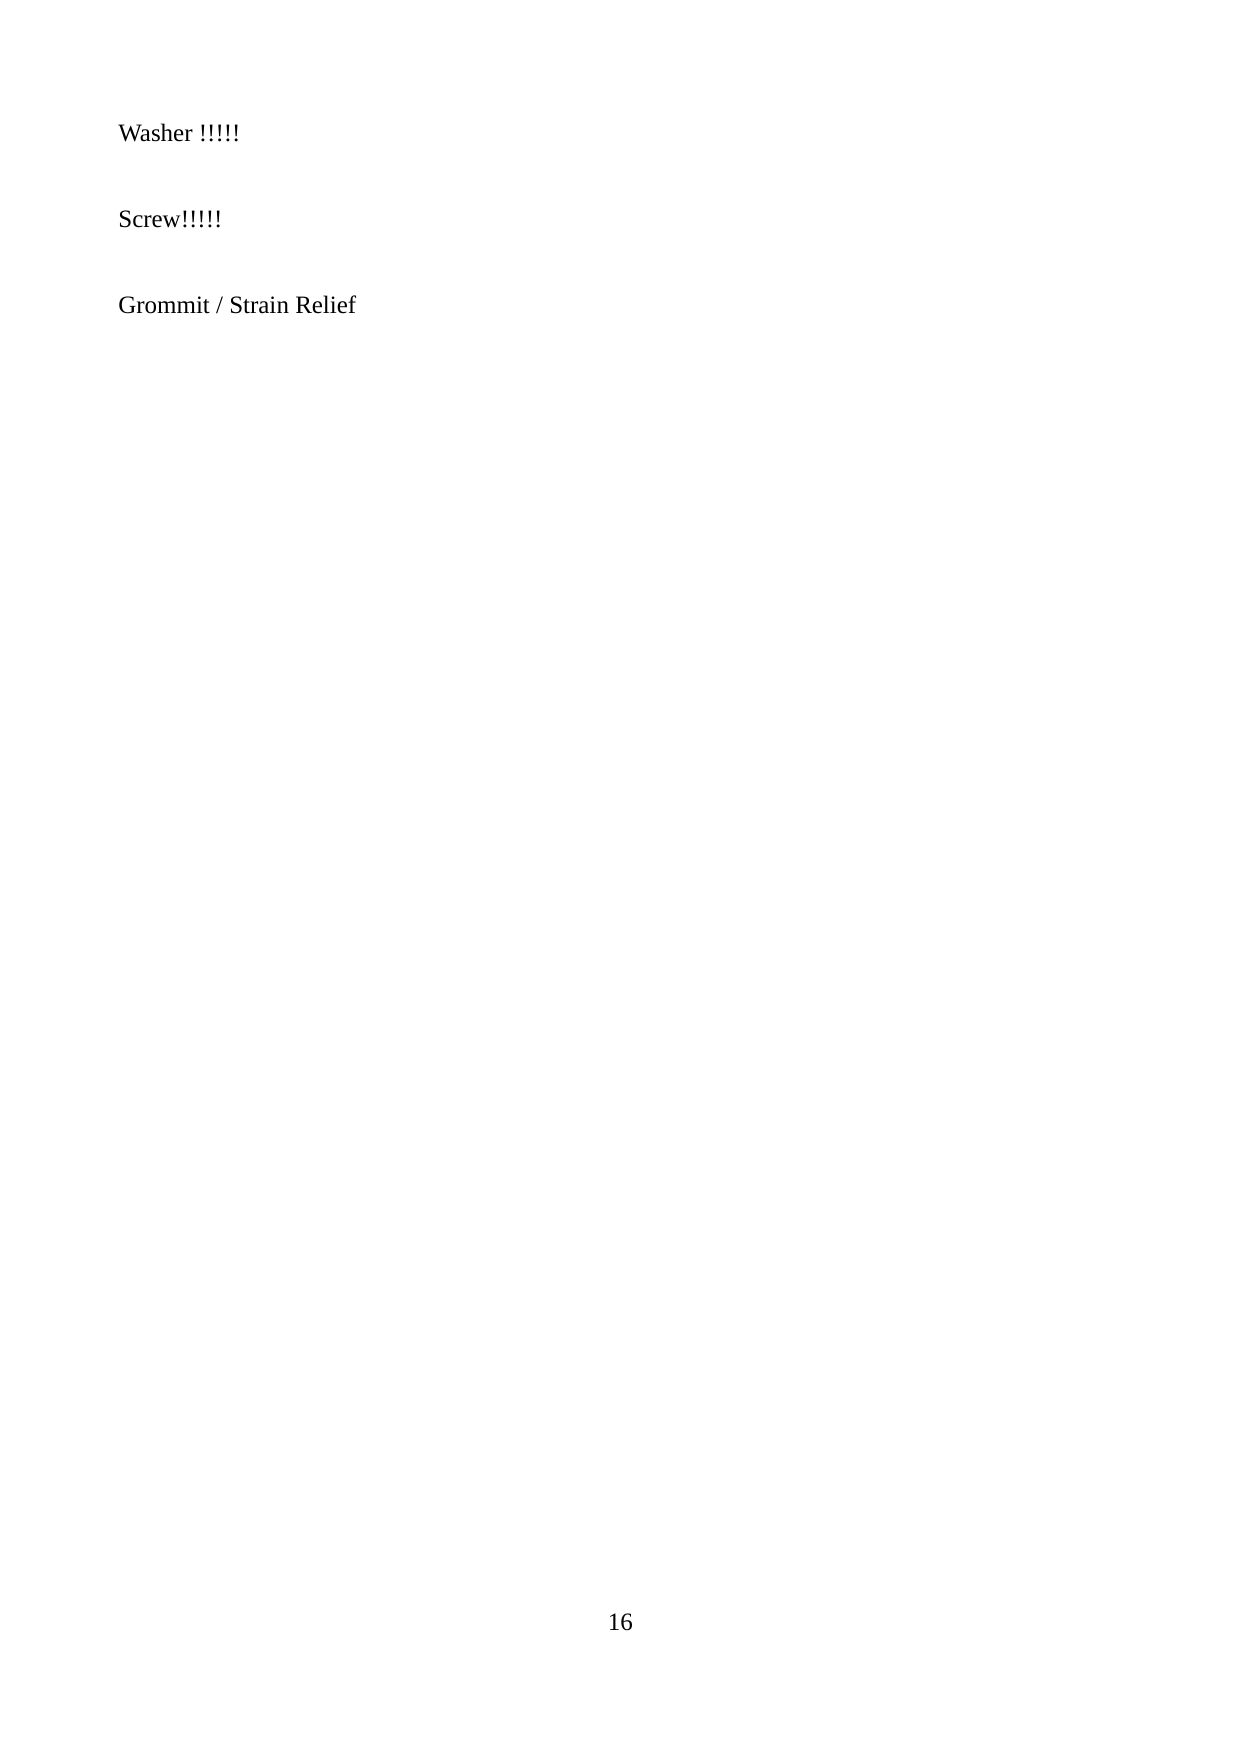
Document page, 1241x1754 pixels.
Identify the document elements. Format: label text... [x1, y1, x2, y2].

text Grommit / Strain Relief [118, 291, 1122, 319]
text Washer !!!!! [118, 118, 1122, 147]
text Screw!!!!! [118, 204, 1122, 233]
